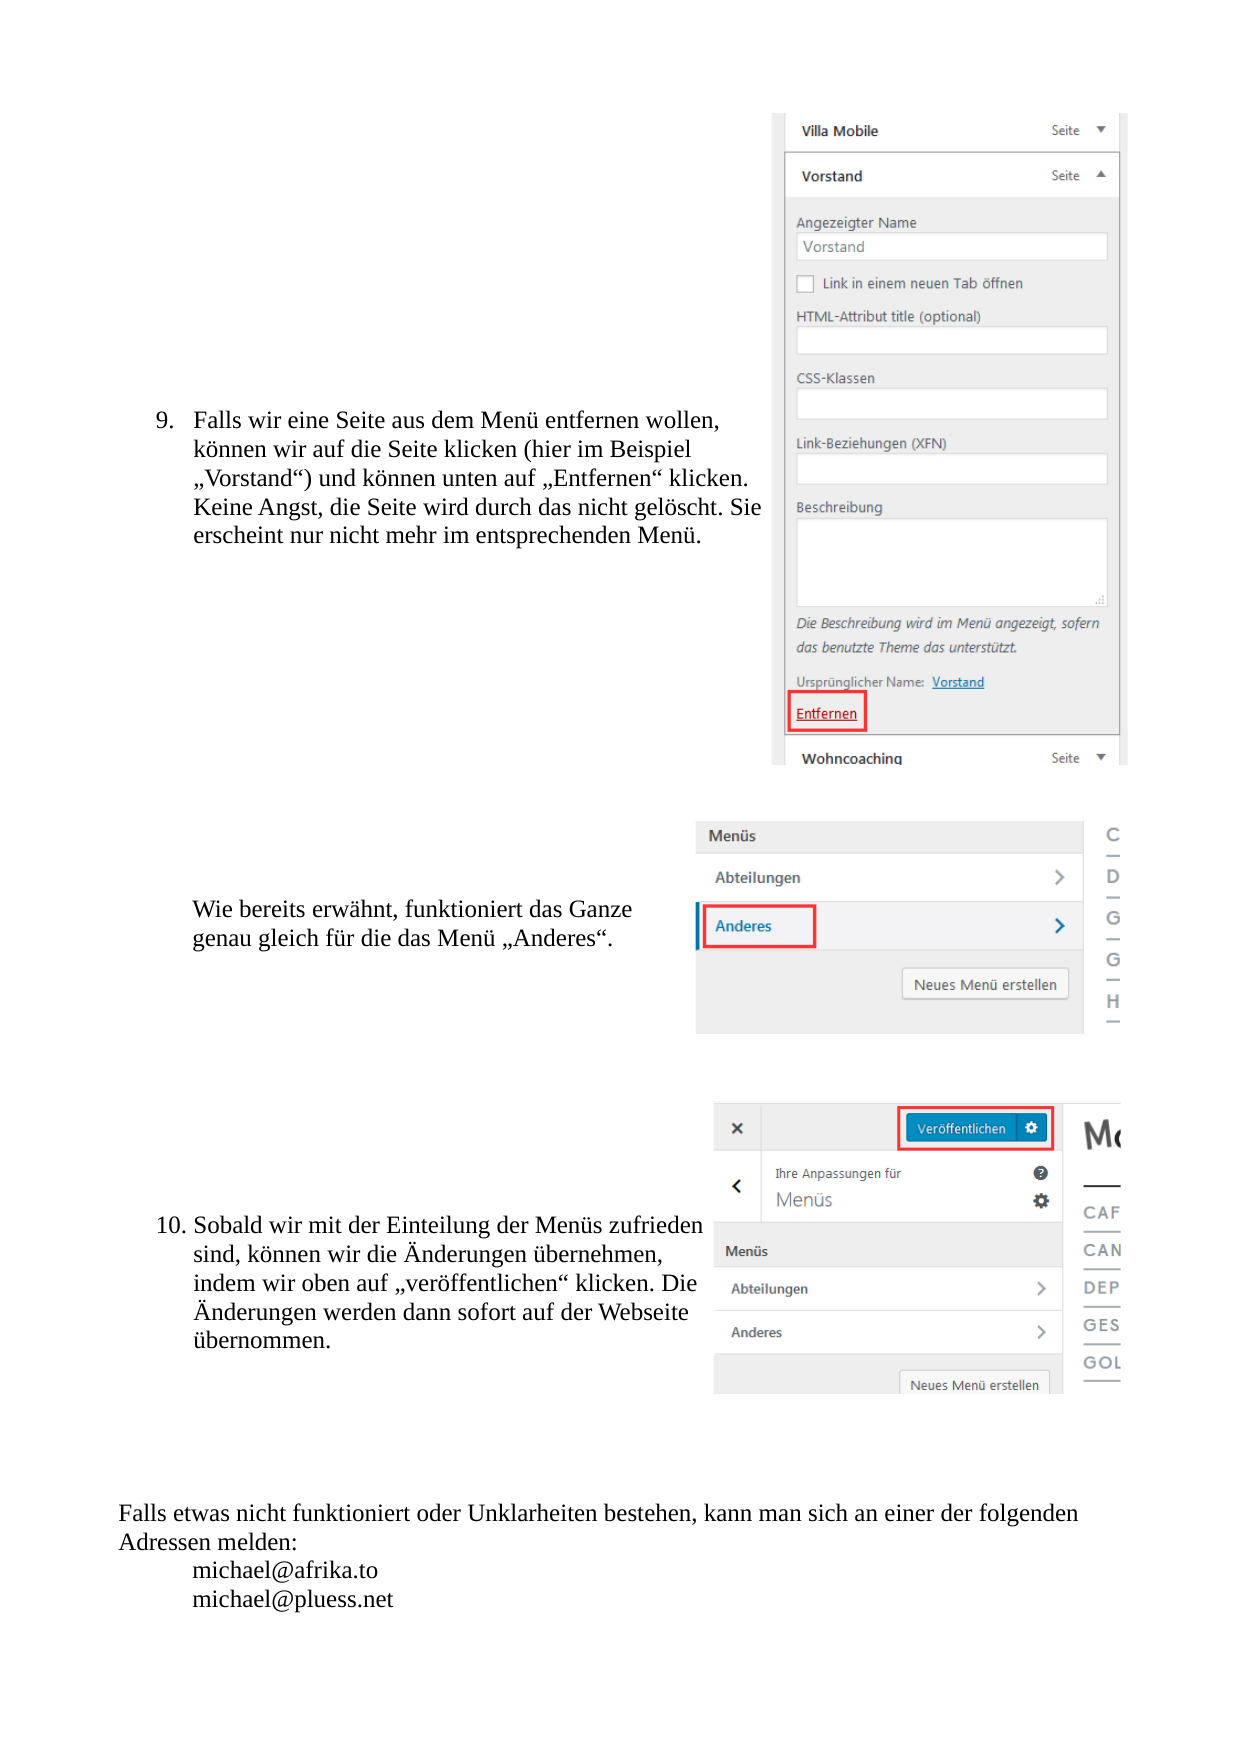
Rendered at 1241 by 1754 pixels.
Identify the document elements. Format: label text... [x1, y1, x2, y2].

text genau gleich für die das Menü „Anderes“. [118, 923, 695, 952]
text michael@afrika.to [118, 1556, 1122, 1584]
text michael@pluess.net [118, 1584, 1122, 1613]
text Wie bereits erwähnt, funktioniert das Ganze [118, 894, 695, 923]
picture [771, 113, 1128, 765]
list Sobald wir mit der Einteilung der Menüs zufrieden sind, können wir die Änderungen übernehmen, indem wir oben auf „veröffentlichen“ klicken. Die Änderungen werden dann sofort auf der Webseite übernommen. [156, 1211, 713, 1354]
list Falls wir eine Seite aus dem Menü entfernen wollen, können wir auf die Seite klicken (hier im Beispiel „Vorstand“) und können unten auf „Entfernen“ klicken. Keine Angst, die Seite wird durch das nicht gelöscht. Sie erscheint nur nicht mehr im entsprechenden Menü. [156, 406, 771, 549]
picture [695, 821, 1120, 1034]
picture [713, 1101, 1121, 1394]
text Falls etwas nicht funktioniert oder Unklarheiten bestehen, kann man sich an einer der folgenden Adressen melden: [118, 1498, 1122, 1556]
